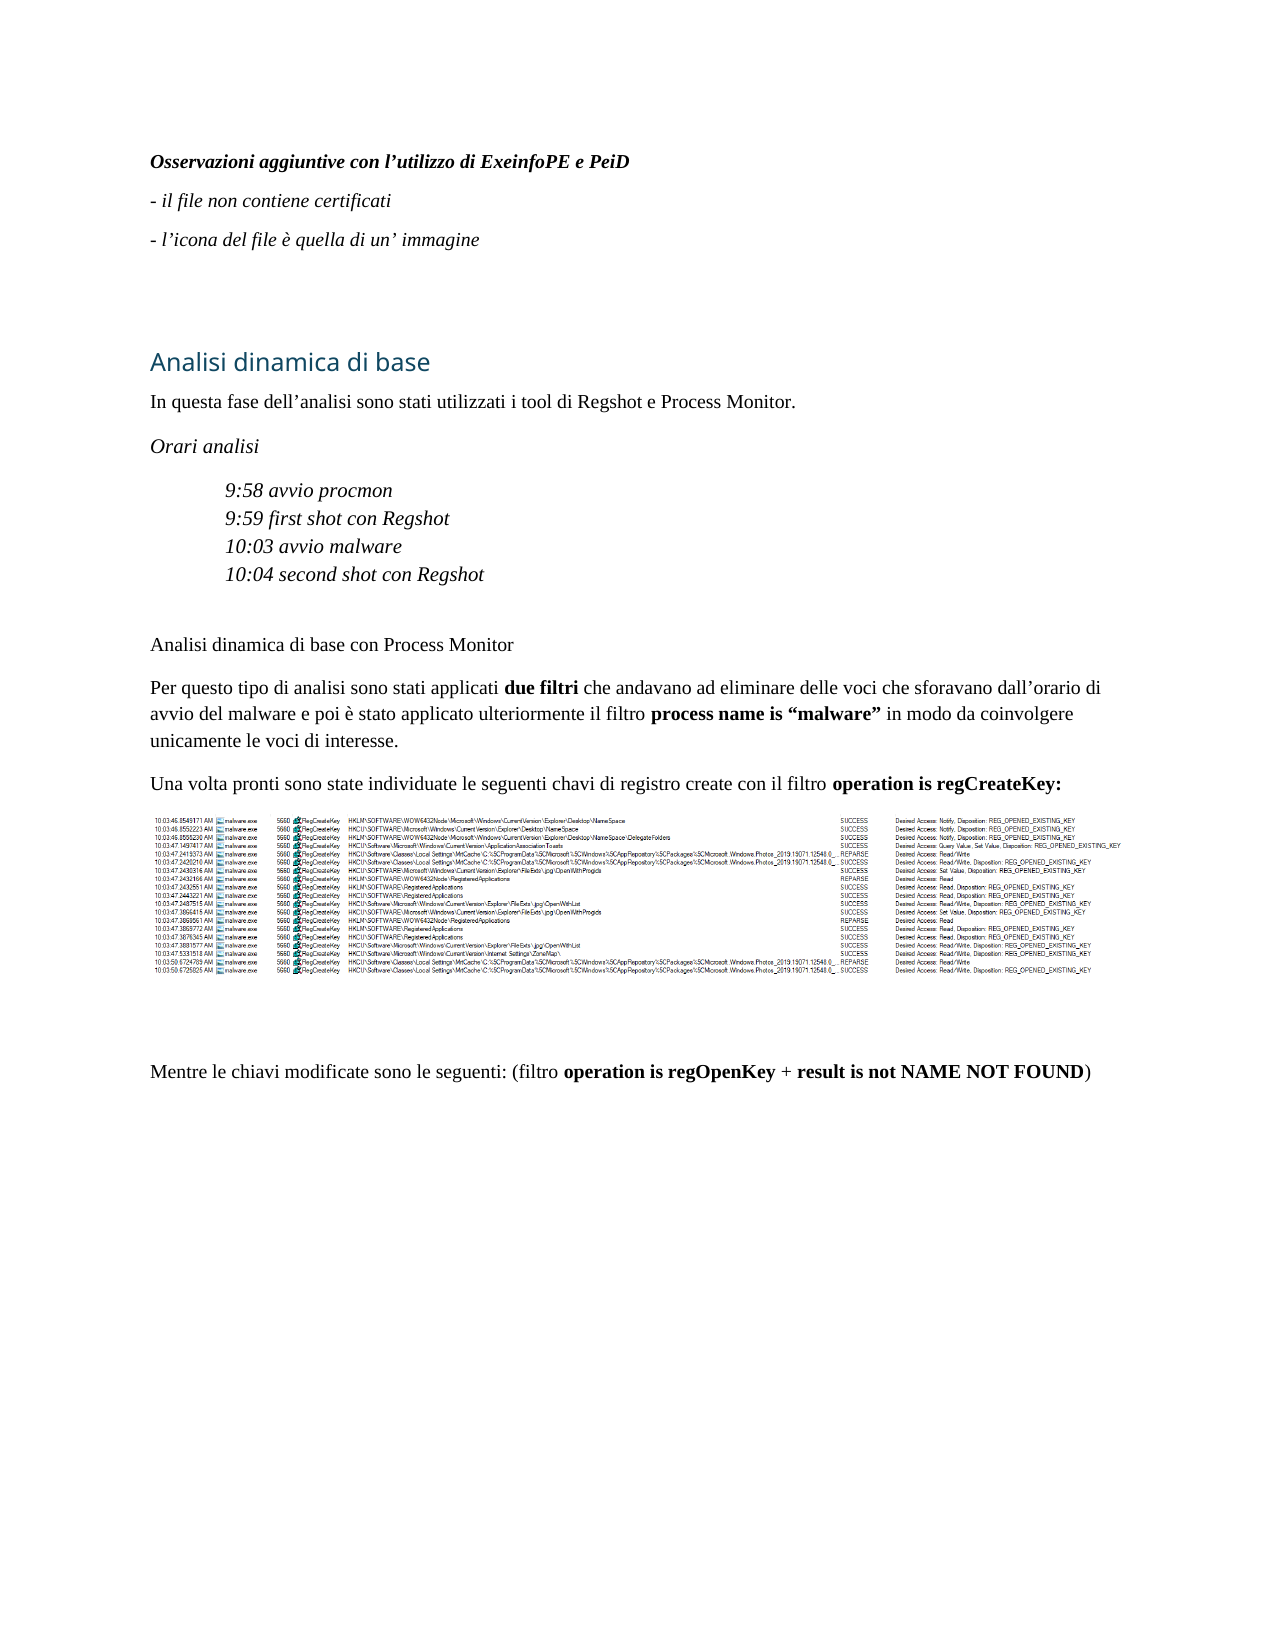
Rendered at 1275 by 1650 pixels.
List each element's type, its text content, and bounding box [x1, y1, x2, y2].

picture [150, 814, 1125, 979]
text Osservazioni aggiuntive con l’utilizzo di ExeinfoPE e PeiD [150, 150, 1125, 173]
text Orari analisi [150, 434, 1125, 458]
list 9:58 avvio procmon [225, 478, 1125, 502]
text Per questo tipo di analisi sono stati applicati due filtri che andavano ad eliminare delle voci che sforavano dall’orario di avvio del malware e poi è stato applicato ulteriormente il filtro process name is “malware” in modo da coinvolgere unicamente le voci di interesse. [150, 676, 1125, 751]
text - l’icona del file è quella di un’ immagine [150, 228, 1125, 251]
subtitle Analisi dinamica di base [150, 345, 1125, 379]
list 10:03 avvio malware [225, 534, 1125, 558]
text Mentre le chiavi modificate sono le seguenti: (filtro operation is regOpenKey + result is not NAME NOT FOUND) [150, 1060, 1125, 1083]
text In questa fase dell’analisi sono stati utilizzati i tool di Regshot e Process Monitor. [150, 391, 1125, 413]
text Una volta pronti sono state individuate le seguenti chavi di registro create con il filtro operation is regCreateKey: [150, 772, 1125, 794]
text Analisi dinamica di base con Process Monitor [150, 632, 1125, 655]
text - il file non contiene certificati [150, 189, 1125, 212]
list 9:59 first shot con Regshot [225, 506, 1125, 530]
list 10:04 second shot con Regshot [225, 562, 1125, 586]
